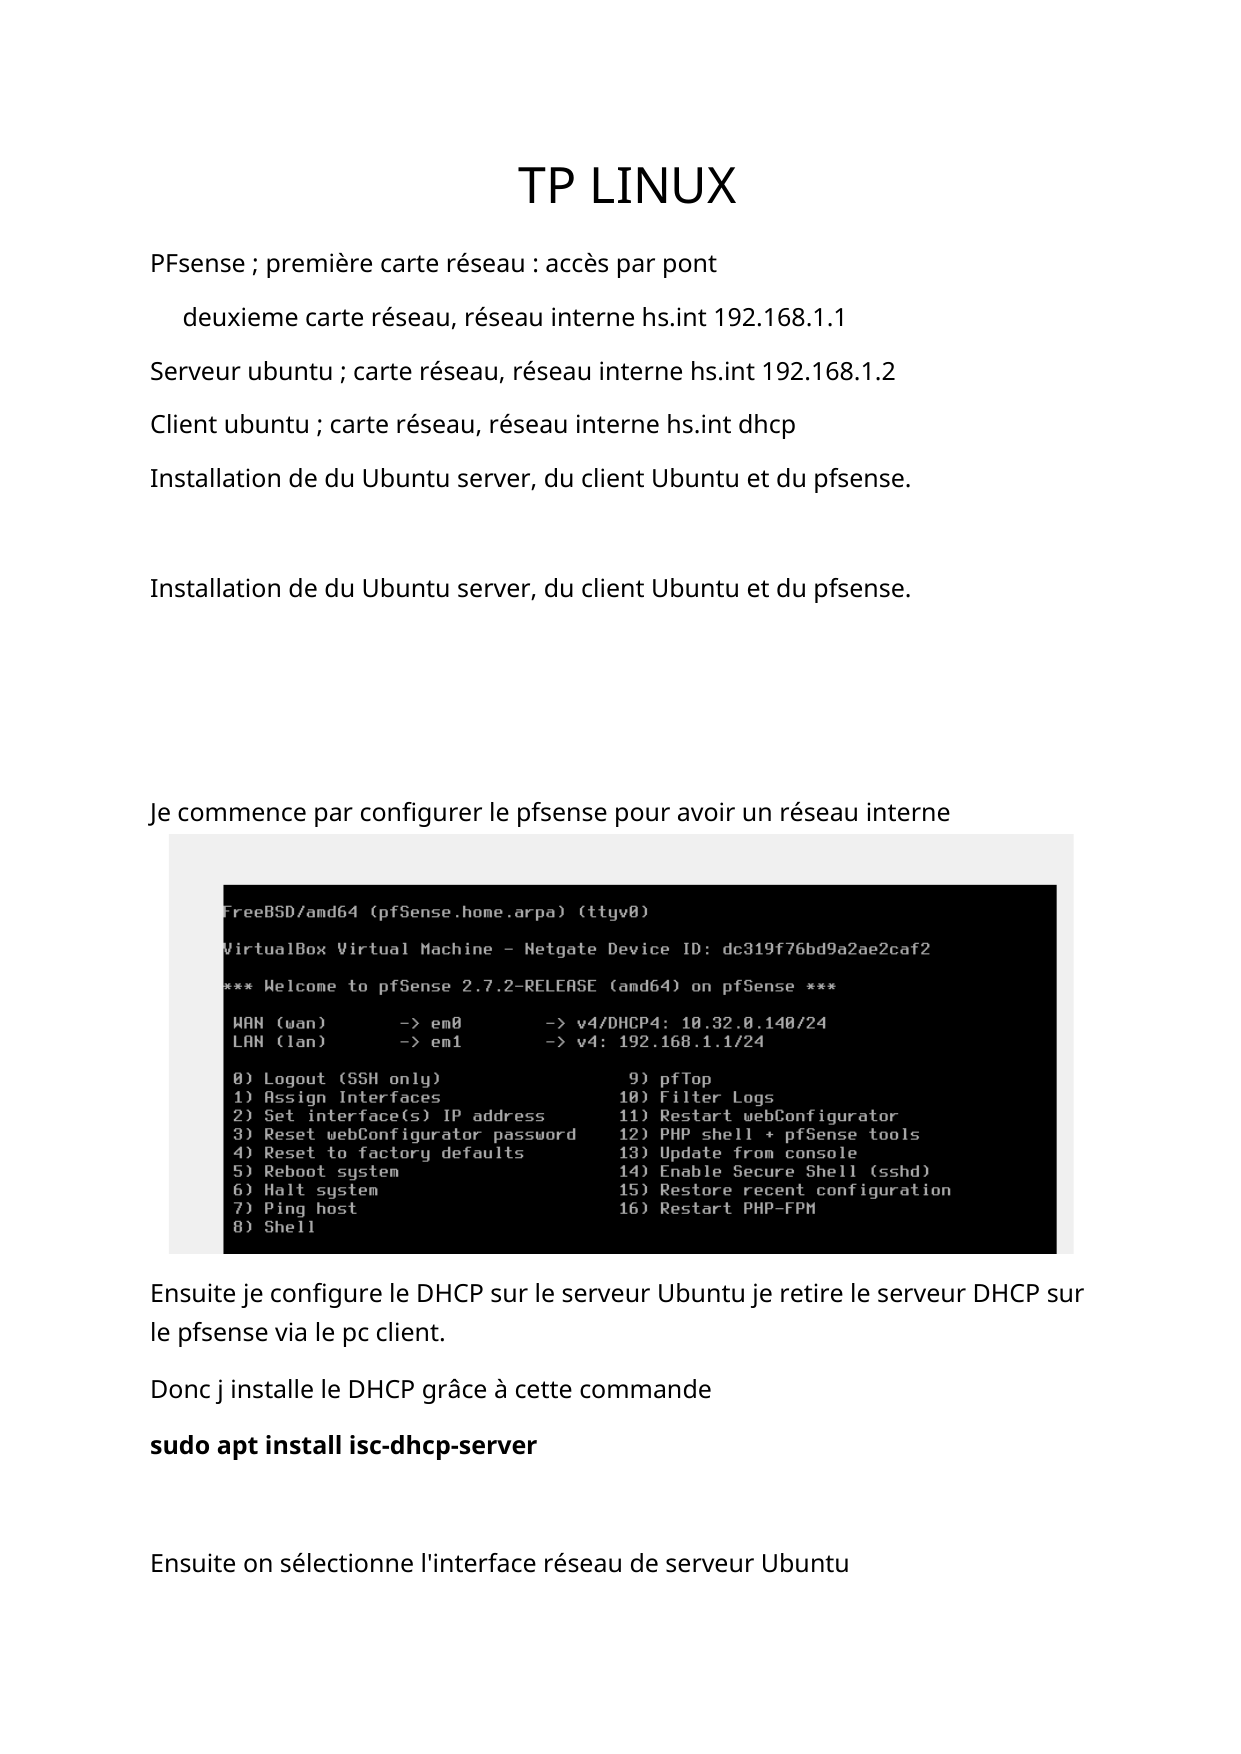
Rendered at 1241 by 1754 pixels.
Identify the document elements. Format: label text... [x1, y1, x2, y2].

picture [168, 834, 1074, 1254]
text PFsense ; première carte réseau : accès par pont [150, 246, 1090, 280]
text deuxieme carte réseau, réseau interne hs.int 192.168.1.1 [150, 299, 1090, 333]
text sudo apt install isc-dhcp-server [150, 1427, 1090, 1461]
text Je commence par configurer le pfsense pour avoir un réseau interne [150, 795, 1090, 1253]
text TP LINUX [519, 150, 1090, 218]
text Installation de du Ubuntu server, du client Ubuntu et du pfsense. [150, 461, 1090, 495]
text Installation de du Ubuntu server, du client Ubuntu et du pfsense. [150, 571, 1090, 604]
text Ensuite je configure le DHCP sur le serveur Ubuntu je retire le serveur DHCP sur le pfsense via le pc client. [150, 1276, 1090, 1349]
text Ensuite on sélectionne l'interface réseau de serveur Ubuntu [150, 1546, 1090, 1580]
text Client ubuntu ; carte réseau, réseau interne hs.int dhcp [150, 407, 1090, 441]
text Serveur ubuntu ; carte réseau, réseau interne hs.int 192.168.1.2 [150, 353, 1090, 387]
text Donc j installe le DHCP grâce à cette commande [150, 1371, 1090, 1405]
